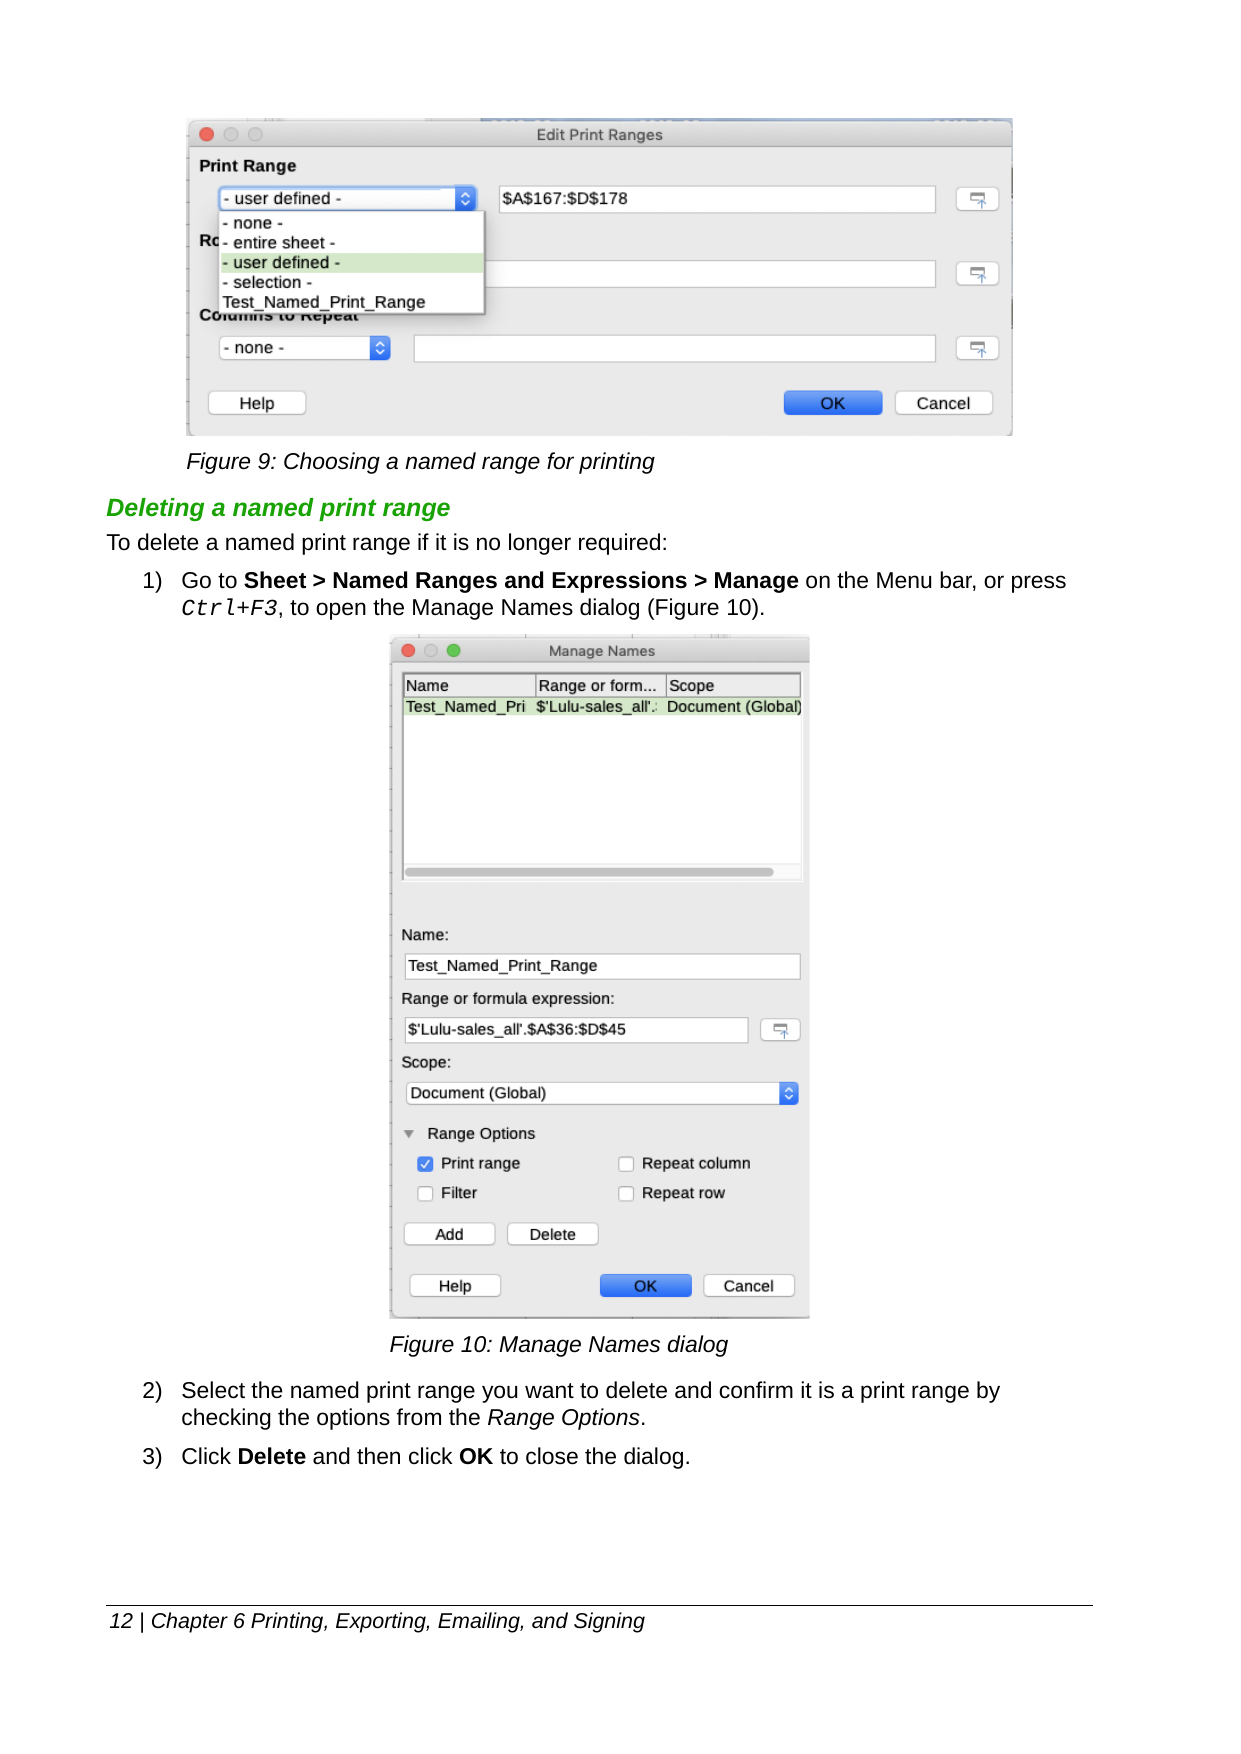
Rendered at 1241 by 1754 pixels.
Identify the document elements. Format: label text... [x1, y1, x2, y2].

list Click Delete and then click OK to close the dialog. [162, 1443, 1093, 1469]
picture [389, 634, 810, 1319]
list Go to Sheet > Named Ranges and Expressions > Manage on the Menu bar, or press Ctrl+F3, to open the Manage Names dialog (Figure 10). [162, 567, 1093, 622]
text Figure 10: Manage Names dialog [389, 1331, 809, 1357]
list Select the named print range you want to delete and confirm it is a print range by checking the options from the Range Options. [162, 1377, 1093, 1430]
picture [186, 118, 1013, 436]
subtitle Deleting a named print range [106, 493, 1093, 522]
text Figure 9: Choosing a named range for printing [186, 448, 1013, 475]
text To delete a named print range if it is no longer required: [106, 528, 1093, 555]
